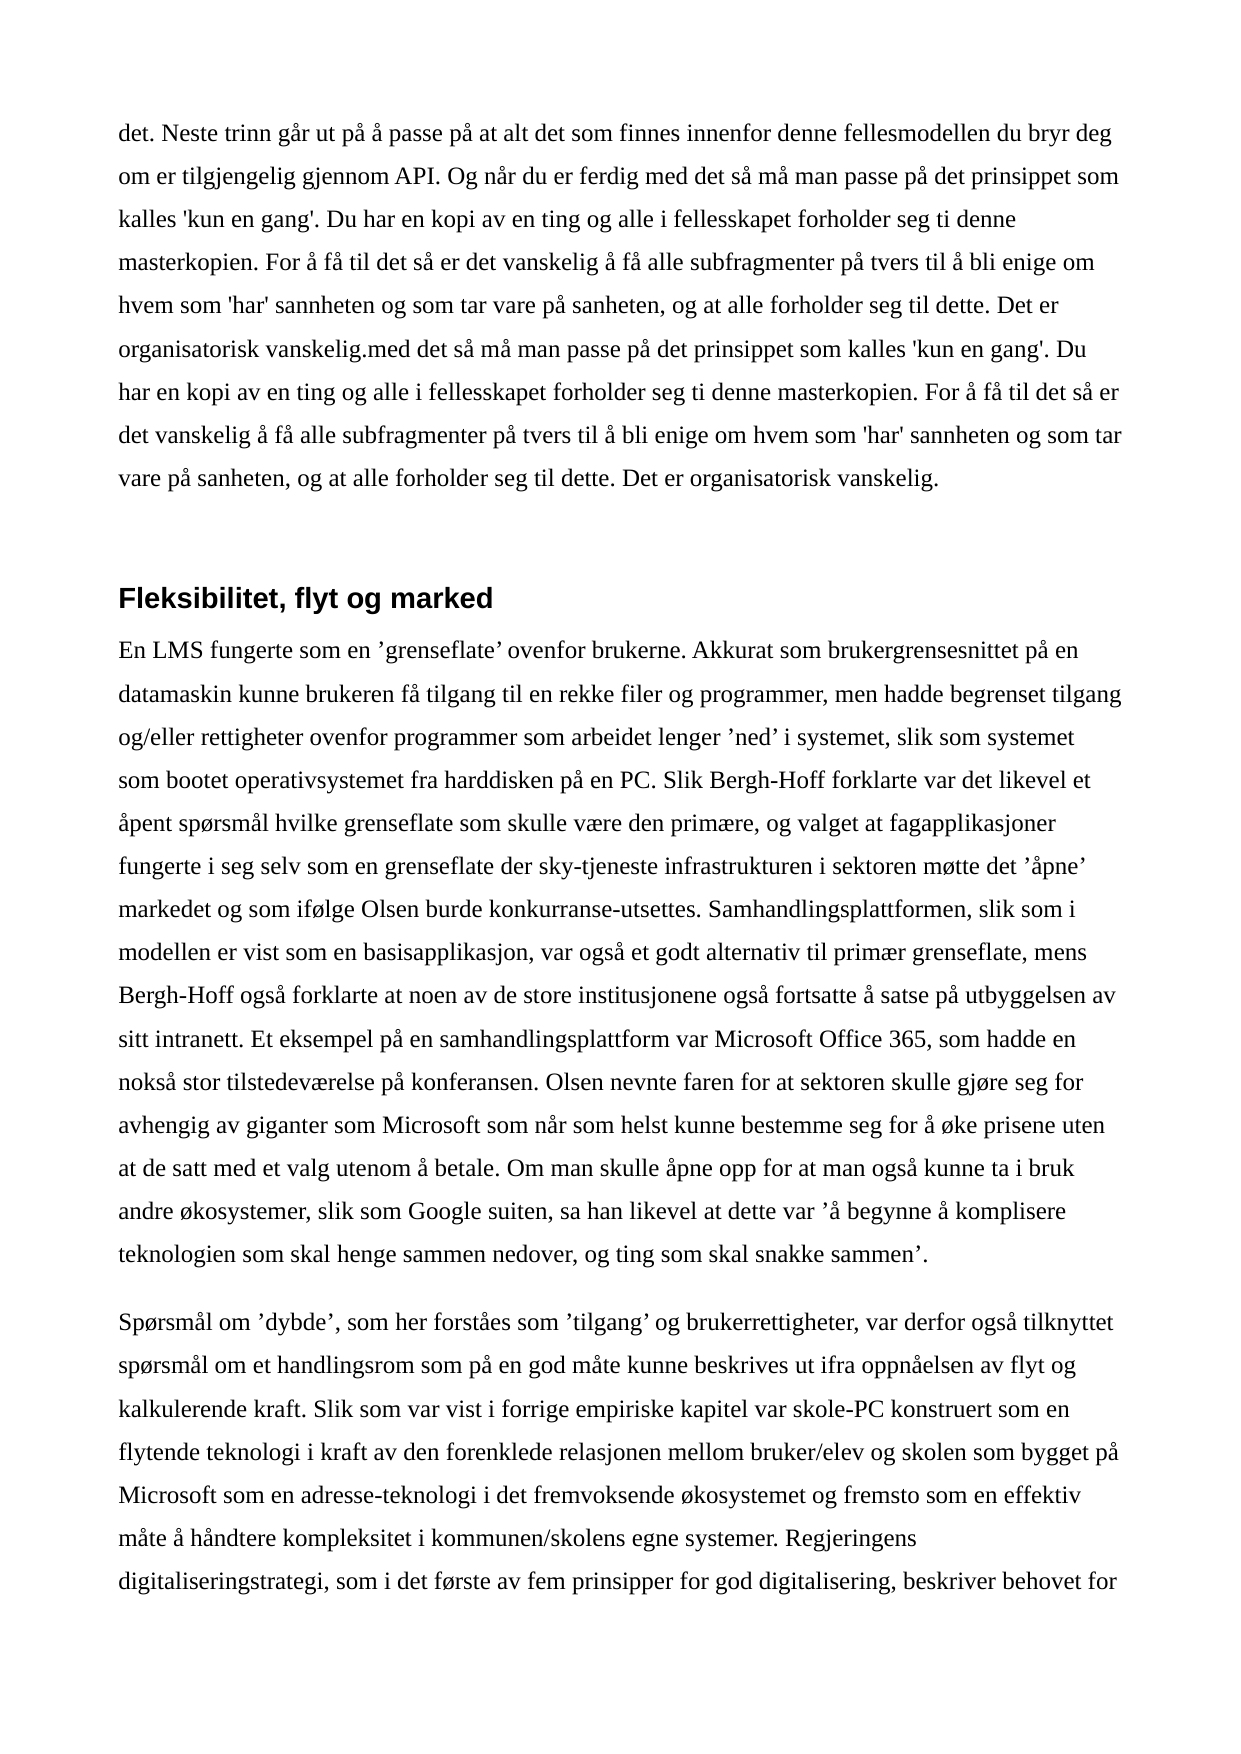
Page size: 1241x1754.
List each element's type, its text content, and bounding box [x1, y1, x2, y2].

subtitle Fleksibilitet, flyt og marked [118, 581, 1122, 615]
text det. Neste trinn går ut på å passe på at alt det som finnes innenfor denne fellesmodellen du bryr deg om er tilgjengelig gjennom API. Og når du er ferdig med det så må man passe på det prinsippet som kalles 'kun en gang'. Du har en kopi av en ting og alle i fellesskapet forholder seg ti denne masterkopien. For å få til det så er det vanskelig å få alle subfragmenter på tvers til å bli enige om hvem som 'har' sannheten og som tar vare på sanheten, og at alle forholder seg til dette. Det er organisatorisk vanskelig.med det så må man passe på det prinsippet som kalles 'kun en gang'. Du har en kopi av en ting og alle i fellesskapet forholder seg ti denne masterkopien. For å få til det så er det vanskelig å få alle subfragmenter på tvers til å bli enige om hvem som 'har' sannheten og som tar vare på sanheten, og at alle forholder seg til dette. Det er organisatorisk vanskelig. [118, 118, 1122, 492]
text Spørsmål om ’dybde’, som her forståes som ’tilgang’ og brukerrettigheter, var derfor også tilknyttet spørsmål om et handlingsrom som på en god måte kunne beskrives ut ifra oppnåelsen av flyt og kalkulerende kraft. Slik som var vist i forrige empiriske kapitel var skole-PC konstruert som en flytende teknologi i kraft av den forenklede relasjonen mellom bruker/elev og skolen som bygget på Microsoft som en adresse-teknologi i det fremvoksende økosystemet og fremsto som en effektiv måte å håndtere kompleksitet i kommunen/skolens egne systemer. Regjeringens digitaliseringstrategi, som i det første av fem prinsipper for god digitalisering, beskriver behovet for [118, 1307, 1122, 1595]
text En LMS fungerte som en ’grenseflate’ ovenfor brukerne. Akkurat som brukergrensesnittet på en datamaskin kunne brukeren få tilgang til en rekke filer og programmer, men hadde begrenset tilgang og/eller rettigheter ovenfor programmer som arbeidet lenger ’ned’ i systemet, slik som systemet som bootet operativsystemet fra harddisken på en PC. Slik Bergh-Hoff forklarte var det likevel et åpent spørsmål hvilke grenseflate som skulle være den primære, og valget at fagapplikasjoner fungerte i seg selv som en grenseflate der sky-tjeneste infrastrukturen i sektoren møtte det ’åpne’ markedet og som ifølge Olsen burde konkurranse-utsettes. Samhandlingsplattformen, slik som i modellen er vist som en basisapplikasjon, var også et godt alternativ til primær grenseflate, mens Bergh-Hoff også forklarte at noen av de store institusjonene også fortsatte å satse på utbyggelsen av sitt intranett. Et eksempel på en samhandlingsplattform var Microsoft Office 365, som hadde en nokså stor tilstedeværelse på konferansen. Olsen nevnte faren for at sektoren skulle gjøre seg for avhengig av giganter som Microsoft som når som helst kunne bestemme seg for å øke prisene uten at de satt med et valg utenom å betale. Om man skulle åpne opp for at man også kunne ta i bruk andre økosystemer, slik som Google suiten, sa han likevel at dette var ’å begynne å komplisere teknologien som skal henge sammen nedover, og ting som skal snakke sammen’. [118, 636, 1122, 1268]
